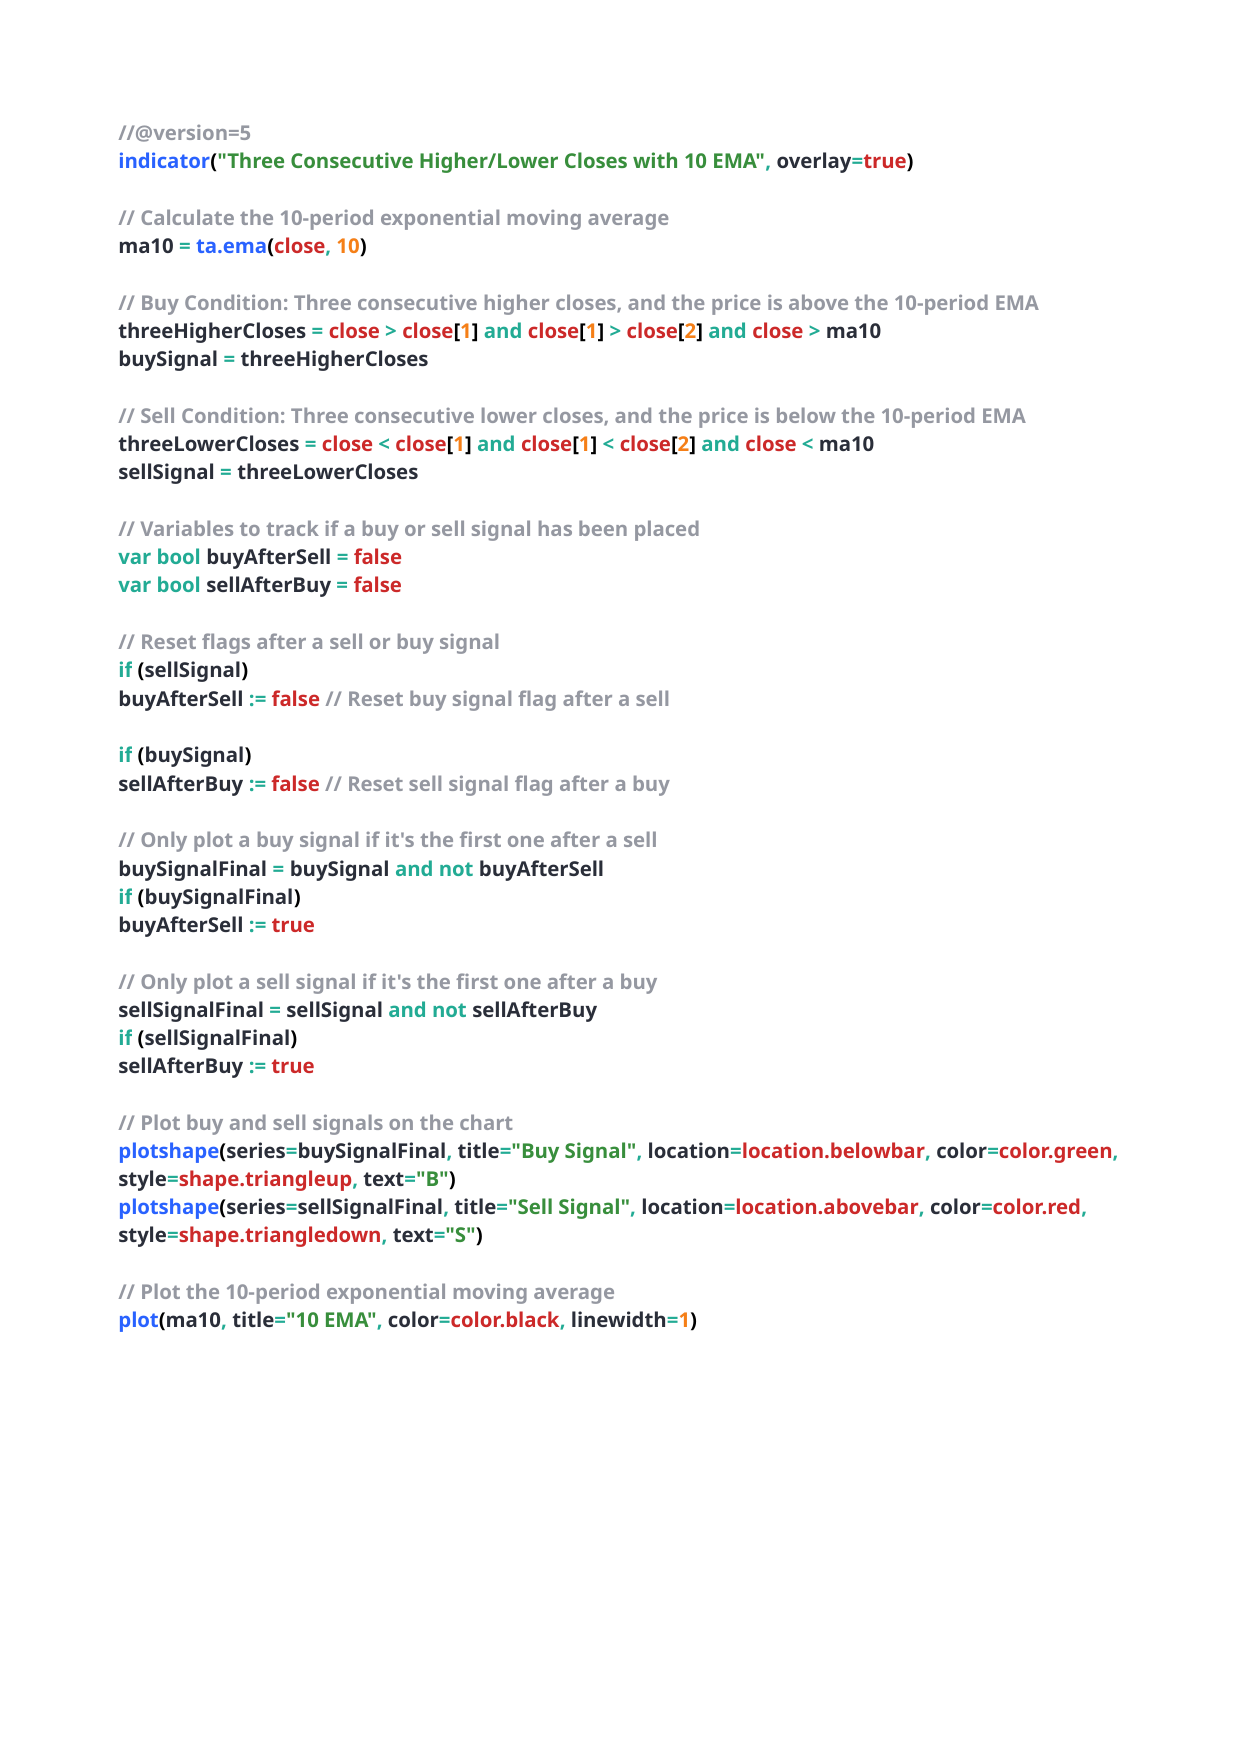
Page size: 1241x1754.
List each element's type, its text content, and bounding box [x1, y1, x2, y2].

text // Plot the 10-period exponential moving average [118, 1277, 1122, 1306]
text sellSignal = threeLowerCloses [118, 457, 1122, 486]
text indicator("Three Consecutive Higher/Lower Closes with 10 EMA", overlay=true) [118, 146, 1122, 174]
text // Sell Condition: Three consecutive lower closes, and the price is below the 10-period EMA [118, 401, 1122, 429]
text // Only plot a buy signal if it's the first one after a sell [118, 826, 1122, 854]
text plotshape(series=buySignalFinal, title="Buy Signal", location=location.belowbar, color=color.green, style=shape.triangleup, text="B") [118, 1136, 1122, 1192]
text threeLowerCloses = close < close[1] and close[1] < close[2] and close < ma10 [118, 429, 1122, 457]
text // Buy Condition: Three consecutive higher closes, and the price is above the 10-period EMA [118, 288, 1122, 316]
text if (buySignal) [118, 741, 1122, 769]
text // Plot buy and sell signals on the chart [118, 1108, 1122, 1136]
text // Only plot a sell signal if it's the first one after a buy [118, 967, 1122, 995]
text buyAfterSell := false // Reset buy signal flag after a sell [118, 684, 1122, 712]
text if (sellSignalFinal) [118, 1023, 1122, 1051]
text var bool buyAfterSell = false [118, 542, 1122, 571]
text plotshape(series=sellSignalFinal, title="Sell Signal", location=location.abovebar, color=color.red, style=shape.triangledown, text="S") [118, 1192, 1122, 1249]
text // Calculate the 10-period exponential moving average [118, 203, 1122, 231]
text sellAfterBuy := false // Reset sell signal flag after a buy [118, 769, 1122, 797]
text buyAfterSell := true [118, 910, 1122, 938]
text plot(ma10, title="10 EMA", color=color.black, linewidth=1) [118, 1306, 1122, 1334]
text buySignalFinal = buySignal and not buyAfterSell [118, 854, 1122, 882]
text // Variables to track if a buy or sell signal has been placed [118, 514, 1122, 542]
text var bool sellAfterBuy = false [118, 571, 1122, 599]
text ma10 = ta.ema(close, 10) [118, 231, 1122, 259]
text if (buySignalFinal) [118, 882, 1122, 910]
text sellSignalFinal = sellSignal and not sellAfterBuy [118, 995, 1122, 1023]
text // Reset flags after a sell or buy signal [118, 627, 1122, 656]
text sellAfterBuy := true [118, 1051, 1122, 1079]
text if (sellSignal) [118, 656, 1122, 684]
text threeHigherCloses = close > close[1] and close[1] > close[2] and close > ma10 [118, 316, 1122, 344]
text buySignal = threeHigherCloses [118, 344, 1122, 372]
text //@version=5 [118, 118, 1122, 146]
